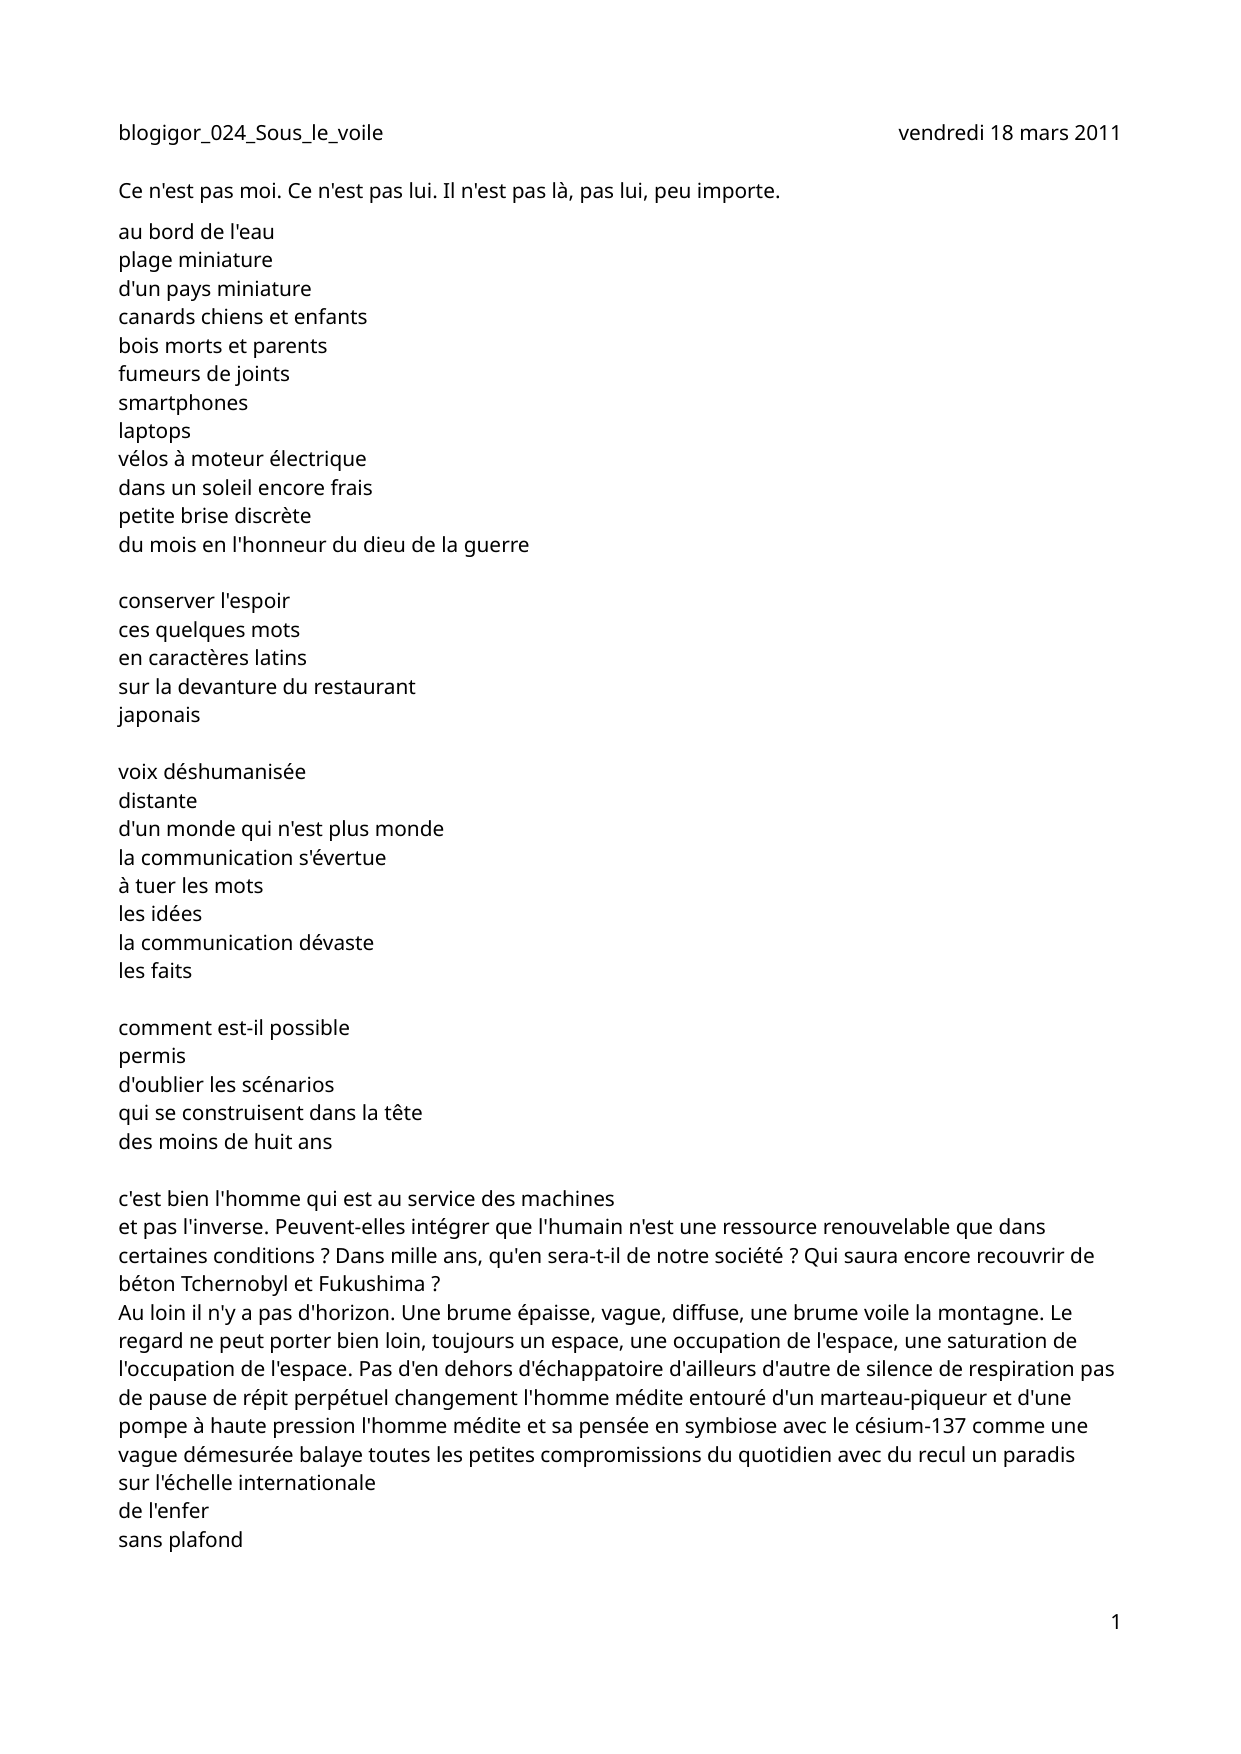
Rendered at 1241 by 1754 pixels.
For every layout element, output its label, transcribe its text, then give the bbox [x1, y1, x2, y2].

text conserver l'espoir ces quelques mots en caractères latins sur la devanture du restaurant japonais [118, 587, 1122, 729]
text Au loin il n'y a pas d'horizon. Une brume épaisse, vague, diffuse, une brume voile la montagne. Le regard ne peut porter bien loin, toujours un espace, une occupation de l'espace, une saturation de l'occupation de l'espace. Pas d'en dehors d'échappatoire d'ailleurs d'autre de silence de respiration pas de pause de répit perpétuel changement l'homme médite entouré d'un marteau-piqueur et d'une pompe à haute pression l'homme médite et sa pensée en symbiose avec le césium-137 comme une vague démesurée balaye toutes les petites compromissions du quotidien avec du recul un paradis sur l'échelle internationale de l'enfer sans plafond [118, 1298, 1122, 1553]
text c'est bien l'homme qui est au service des machines et pas l'inverse. Peuvent-elles intégrer que l'humain n'est une ressource renouvelable que dans certaines conditions ? Dans mille ans, qu'en sera-t-il de notre société ? Qui saura encore recouvrir de béton Tchernobyl et Fukushima ? [118, 1184, 1122, 1298]
text Ce n'est pas moi. Ce n'est pas lui. Il n'est pas là, pas lui, peu importe. [118, 176, 1122, 204]
text comment est-il possible permis d'oublier les scénarios qui se construisent dans la tête des moins de huit ans [118, 1013, 1122, 1155]
text voix déshumanisée distante d'un monde qui n'est plus monde la communication s'évertue à tuer les mots les idées la communication dévaste les faits [118, 757, 1122, 985]
text au bord de l'eau plage miniature d'un pays miniature canards chiens et enfants bois morts et parents fumeurs de joints smartphones laptops vélos à moteur électrique dans un soleil encore frais petite brise discrète du mois en l'honneur du dieu de la guerre [118, 217, 1122, 558]
